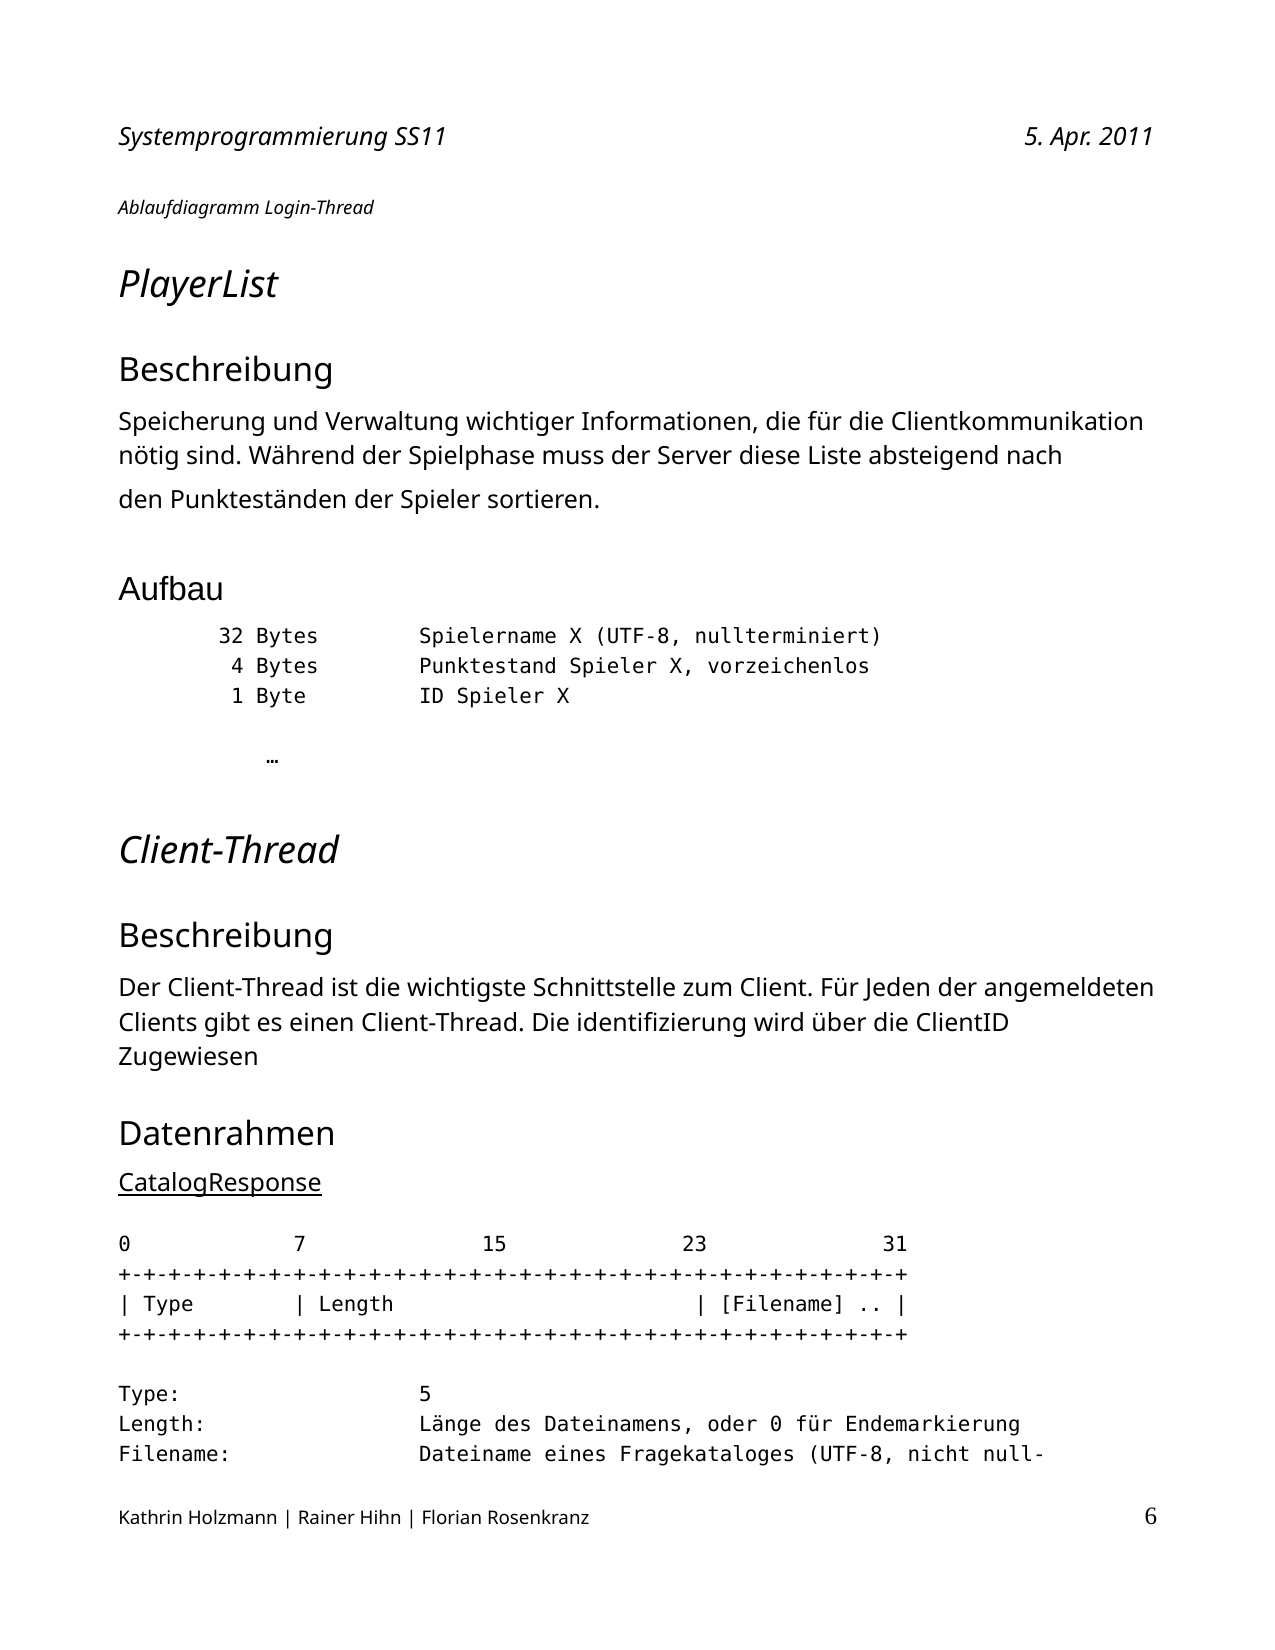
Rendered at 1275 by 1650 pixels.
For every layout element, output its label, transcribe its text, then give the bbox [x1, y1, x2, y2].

text CatalogResponse [118, 1168, 1157, 1198]
text +-+-+-+-+-+-+-+-+-+-+-+-+-+-+-+-+-+-+-+-+-+-+-+-+-+-+-+-+-+-+-+ [118, 1318, 1157, 1348]
subtitle Aufbau [118, 569, 1157, 607]
text | Type | Length | [Filename] .. | [118, 1288, 1157, 1318]
text … [118, 739, 1157, 769]
text 0 7 15 23 31 [118, 1228, 1157, 1258]
text 32 Bytes Spielername X (UTF-8, nullterminiert) [118, 620, 1157, 650]
subtitle Beschreibung [118, 912, 1157, 958]
subtitle Beschreibung [118, 346, 1157, 391]
text 4 Bytes Punktestand Spieler X, vorzeichenlos [118, 650, 1157, 680]
text 1 Byte ID Spieler X [118, 680, 1157, 710]
text Filename: Dateiname eines Fragekataloges (UTF-8, nicht null- [118, 1438, 1157, 1468]
text Der Client-Thread ist die wichtigste Schnittstelle zum Client. Für Jeden der angemeldeten Clients gibt es einen Client-Thread. Die identifizierung wird über die ClientID Zugewiesen [118, 970, 1157, 1072]
subtitle Client-Thread [118, 824, 1157, 875]
text den Punkteständen der Spieler sortieren. [118, 484, 1157, 514]
text +-+-+-+-+-+-+-+-+-+-+-+-+-+-+-+-+-+-+-+-+-+-+-+-+-+-+-+-+-+-+-+ [118, 1258, 1157, 1288]
subtitle Datenrahmen [118, 1110, 1157, 1155]
text Speicherung und Verwaltung wichtiger Informationen, die für die Clientkommunikation nötig sind. Während der Spielphase muss der Server diese Liste absteigend nach [118, 404, 1157, 472]
subtitle PlayerList [118, 257, 1157, 308]
text Ablaufdiagramm Login-Thread [118, 194, 1157, 220]
text Length: Länge des Dateinamens, oder 0 für Endemarkierung [118, 1408, 1157, 1438]
text Type: 5 [118, 1378, 1157, 1408]
